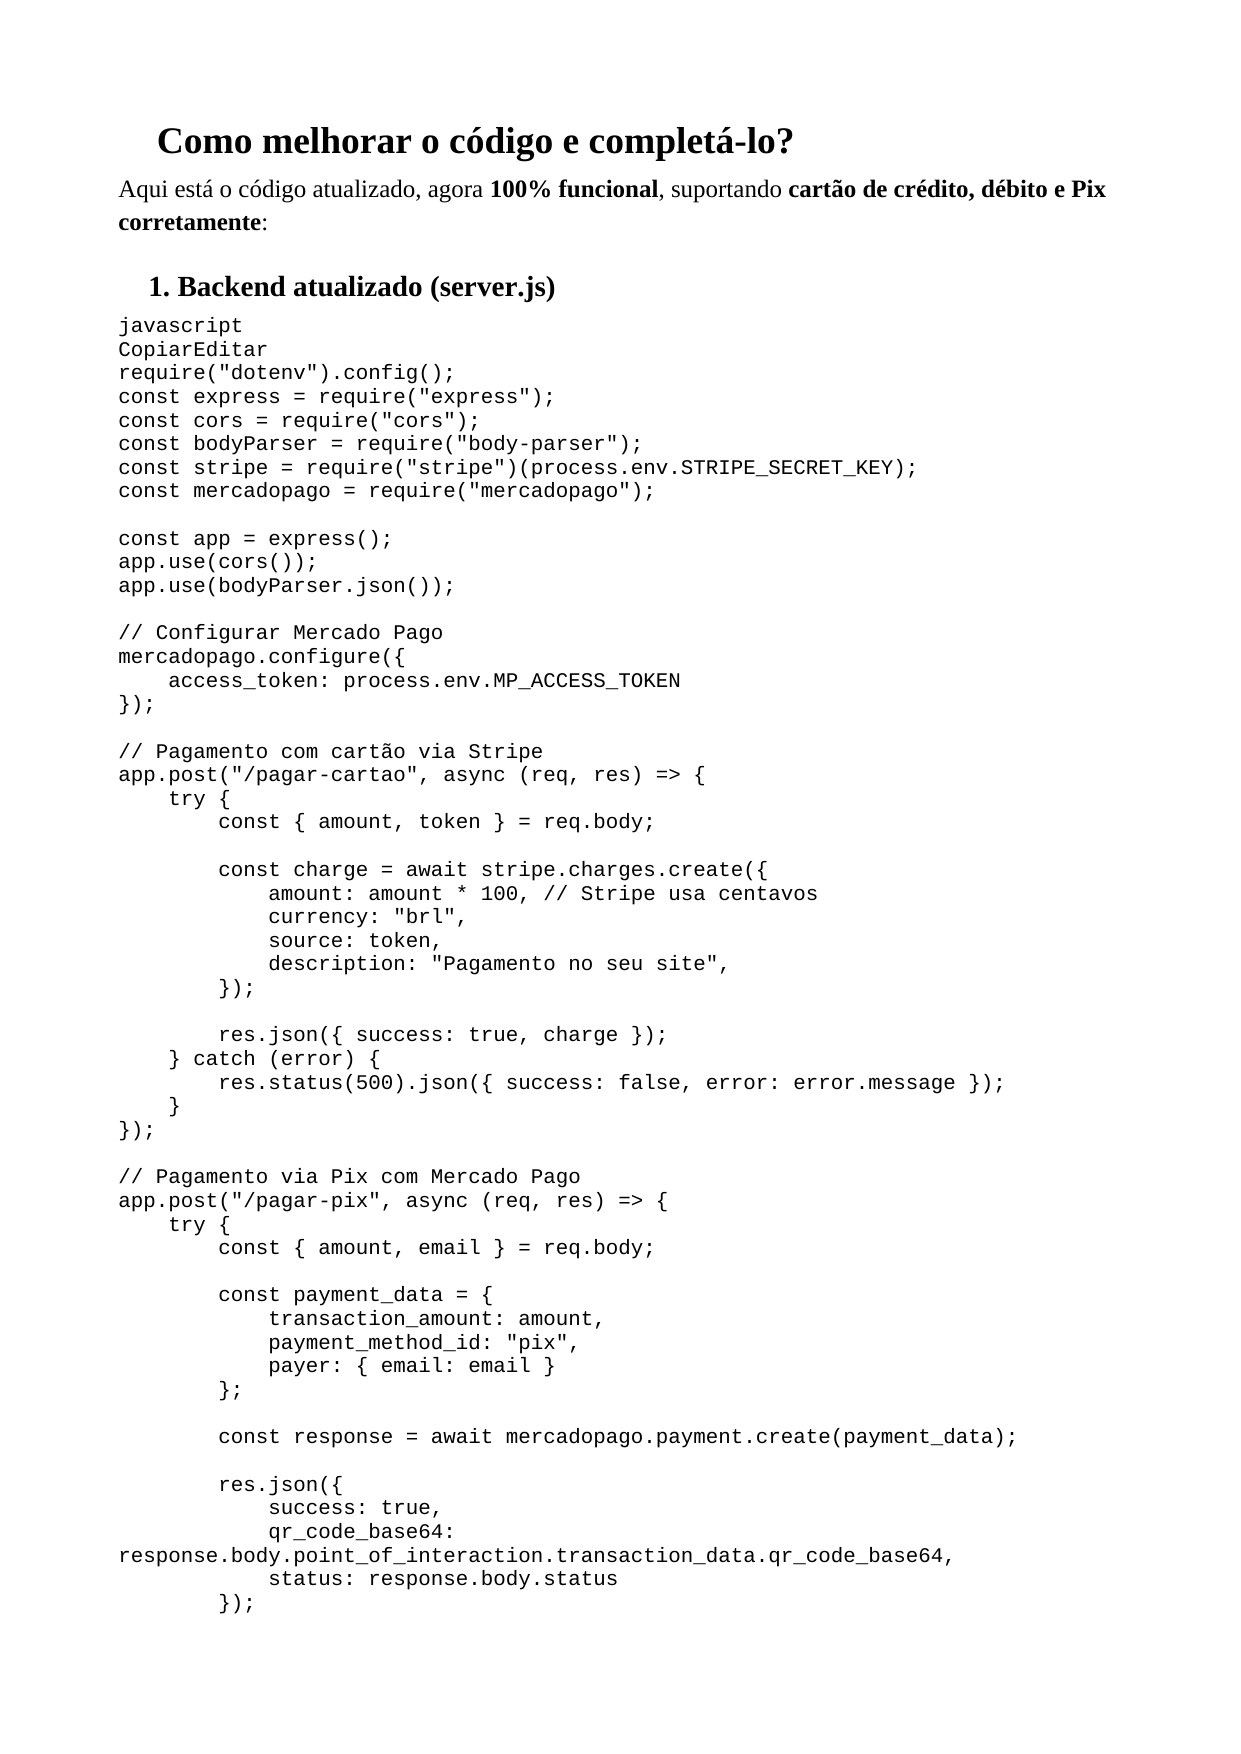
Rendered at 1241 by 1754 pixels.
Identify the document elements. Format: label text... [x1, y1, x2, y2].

text status: response.body.status [118, 1568, 1122, 1592]
text const express = require("express"); [118, 386, 1122, 409]
text const charge = await stripe.charges.create({ [118, 859, 1122, 882]
text // Pagamento via Pix com Mercado Pago [118, 1166, 1122, 1190]
text app.post("/pagar-cartao", async (req, res) => { [118, 764, 1122, 788]
text }); [118, 1592, 1122, 1616]
text }); [118, 977, 1122, 1001]
text amount: amount * 100, // Stripe usa centavos [118, 882, 1122, 906]
text res.status(500).json({ success: false, error: error.message }); [118, 1072, 1122, 1095]
subtitle 📌 1. Backend atualizado (server.js) [118, 269, 1122, 302]
text const mercadopago = require("mercadopago"); [118, 481, 1122, 504]
text }); [118, 1119, 1122, 1143]
text // Configurar Mercado Pago [118, 622, 1122, 646]
text require("dotenv").config(); [118, 362, 1122, 386]
text } catch (error) { [118, 1048, 1122, 1072]
text const response = await mercadopago.payment.create(payment_data); [118, 1426, 1122, 1450]
text try { [118, 788, 1122, 812]
text mercadopago.configure({ [118, 646, 1122, 670]
text // Pagamento com cartão via Stripe [118, 741, 1122, 764]
text currency: "brl", [118, 906, 1122, 930]
text payment_method_id: "pix", [118, 1332, 1122, 1355]
text payer: { email: email } [118, 1355, 1122, 1379]
text const bodyParser = require("body-parser"); [118, 433, 1122, 457]
text const { amount, token } = req.body; [118, 812, 1122, 835]
text javascript [118, 315, 1122, 339]
text qr_code_base64: response.body.point_of_interaction.transaction_data.qr_code_base64, [118, 1521, 1122, 1568]
text }); [118, 693, 1122, 717]
text const payment_data = { [118, 1284, 1122, 1308]
text res.json({ success: true, charge }); [118, 1024, 1122, 1048]
subtitle 💡 Como melhorar o código e completá-lo? [118, 118, 1122, 161]
text const stripe = require("stripe")(process.env.STRIPE_SECRET_KEY); [118, 457, 1122, 481]
text success: true, [118, 1497, 1122, 1521]
text description: "Pagamento no seu site", [118, 953, 1122, 977]
text } [118, 1095, 1122, 1119]
text CopiarEditar [118, 339, 1122, 362]
text source: token, [118, 930, 1122, 953]
text const { amount, email } = req.body; [118, 1237, 1122, 1261]
text }; [118, 1379, 1122, 1403]
text res.json({ [118, 1474, 1122, 1497]
text access_token: process.env.MP_ACCESS_TOKEN [118, 670, 1122, 693]
text const app = express(); [118, 528, 1122, 551]
text const cors = require("cors"); [118, 409, 1122, 433]
text app.use(bodyParser.json()); [118, 575, 1122, 599]
text Aqui está o código atualizado, agora 100% funcional, suportando cartão de crédito, débito e Pix corretamente: [118, 174, 1122, 236]
text try { [118, 1213, 1122, 1237]
text app.use(cors()); [118, 551, 1122, 575]
text transaction_amount: amount, [118, 1308, 1122, 1332]
text app.post("/pagar-pix", async (req, res) => { [118, 1190, 1122, 1213]
